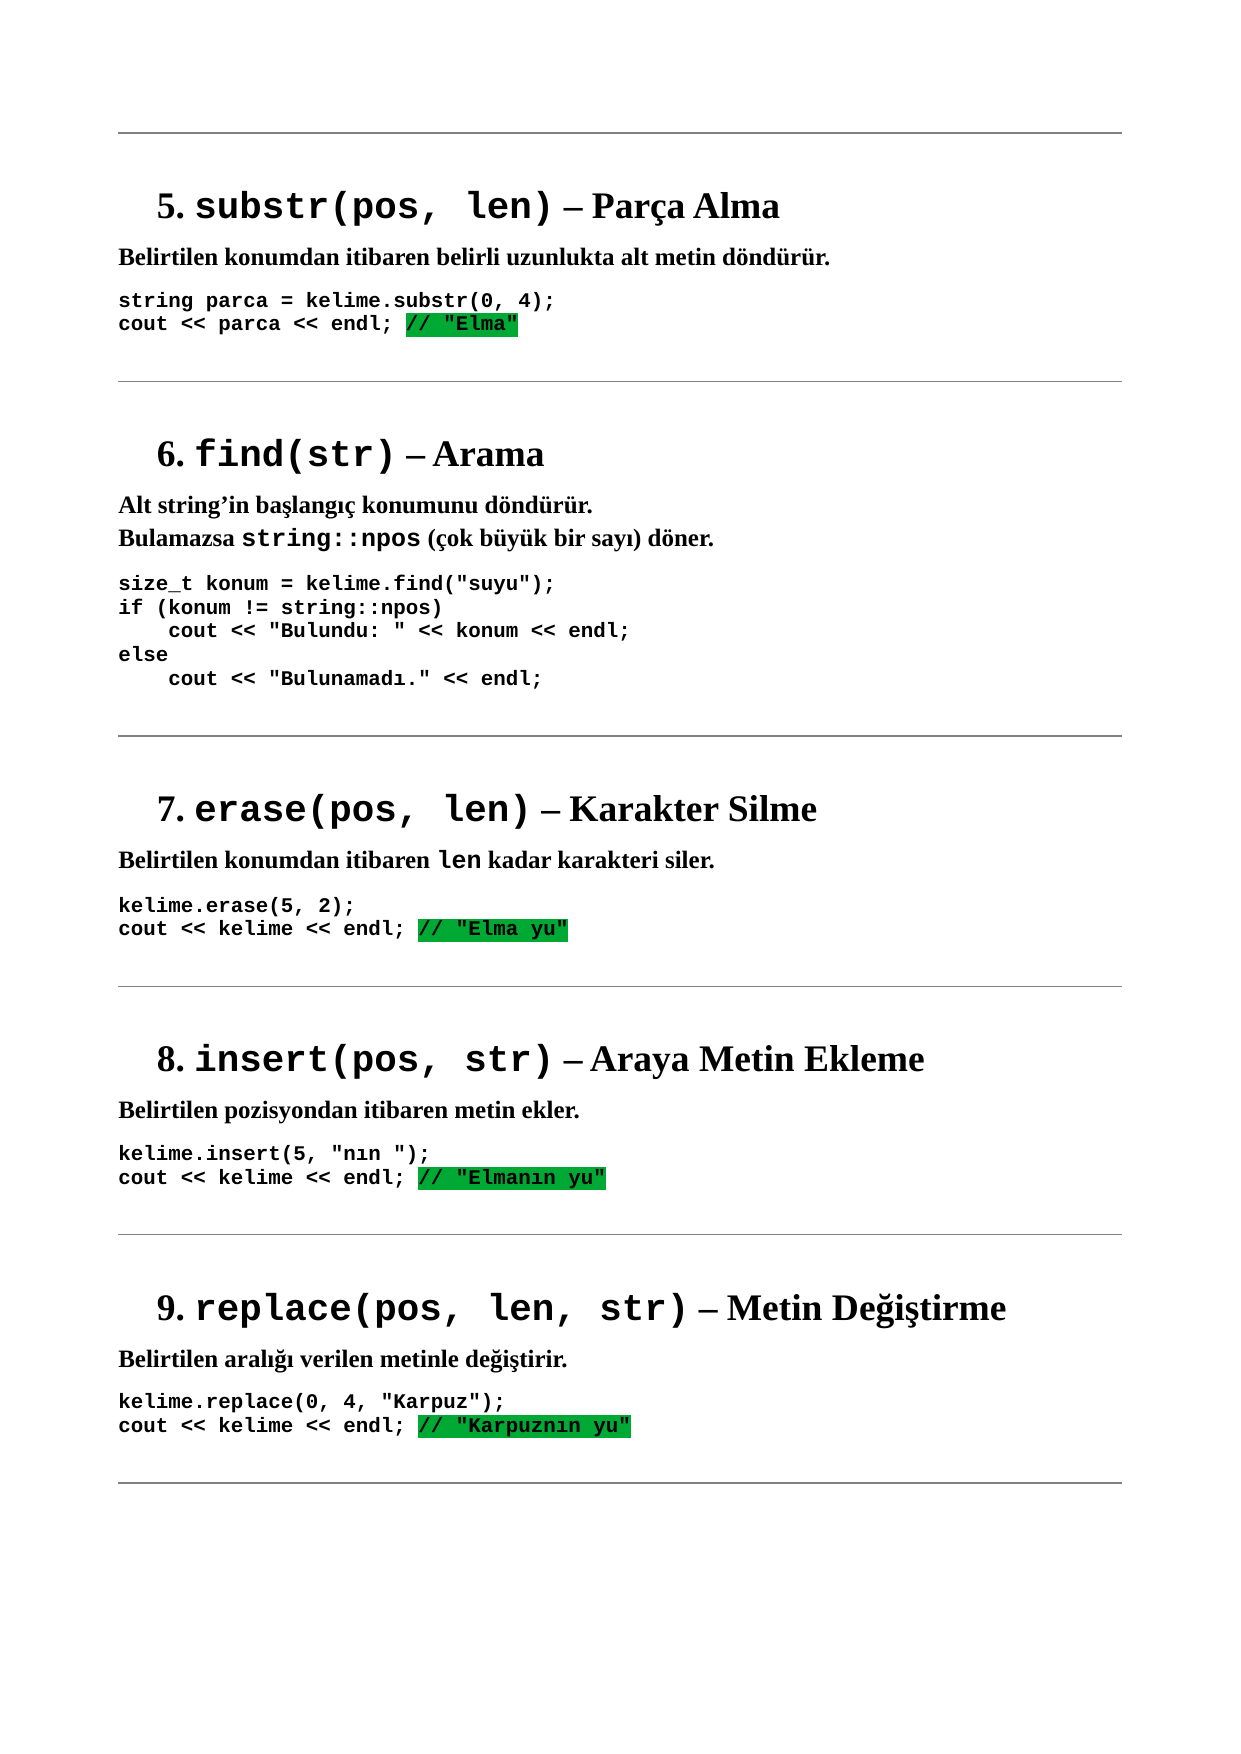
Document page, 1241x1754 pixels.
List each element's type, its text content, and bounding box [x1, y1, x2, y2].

text cout << "Bulundu: " << konum << endl; [118, 621, 1122, 644]
text cout << kelime << endl; // "Elma yu" [118, 918, 1122, 942]
text string parca = kelime.substr(0, 4); [118, 289, 1122, 313]
text Belirtilen aralığı verilen metinle değiştirir. [118, 1344, 1122, 1372]
text Belirtilen konumdan itibaren len kadar karakteri siler. [118, 845, 1122, 876]
text kelime.insert(5, "nın "); [118, 1143, 1122, 1167]
text cout << "Bulunamadı." << endl; [118, 668, 1122, 691]
subtitle 🔹 8. insert(pos, str) – Araya Metin Ekleme [118, 1037, 1122, 1083]
text kelime.erase(5, 2); [118, 895, 1122, 918]
text size_t konum = kelime.find("suyu"); [118, 573, 1122, 597]
subtitle 🔹 5. substr(pos, len) – Parça Alma [118, 183, 1122, 229]
text Belirtilen pozisyondan itibaren metin ekler. [118, 1095, 1122, 1124]
text Belirtilen konumdan itibaren belirli uzunlukta alt metin döndürür. [118, 242, 1122, 271]
subtitle 🔹 9. replace(pos, len, str) – Metin Değiştirme [118, 1285, 1122, 1331]
text if (konum != string::npos) [118, 597, 1122, 621]
subtitle 🔹 7. erase(pos, len) – Karakter Silme [118, 786, 1122, 832]
text else [118, 644, 1122, 668]
text cout << parca << endl; // "Elma" [118, 313, 1122, 337]
text kelime.replace(0, 4, "Karpuz"); [118, 1391, 1122, 1415]
text cout << kelime << endl; // "Karpuznın yu" [118, 1415, 1122, 1438]
text cout << kelime << endl; // "Elmanın yu" [118, 1167, 1122, 1190]
text Alt string’in başlangıç konumunu döndürür. Bulamazsa string::npos (çok büyük bir sayı) döner. [118, 490, 1122, 554]
subtitle 🔹 6. find(str) – Arama [118, 431, 1122, 478]
